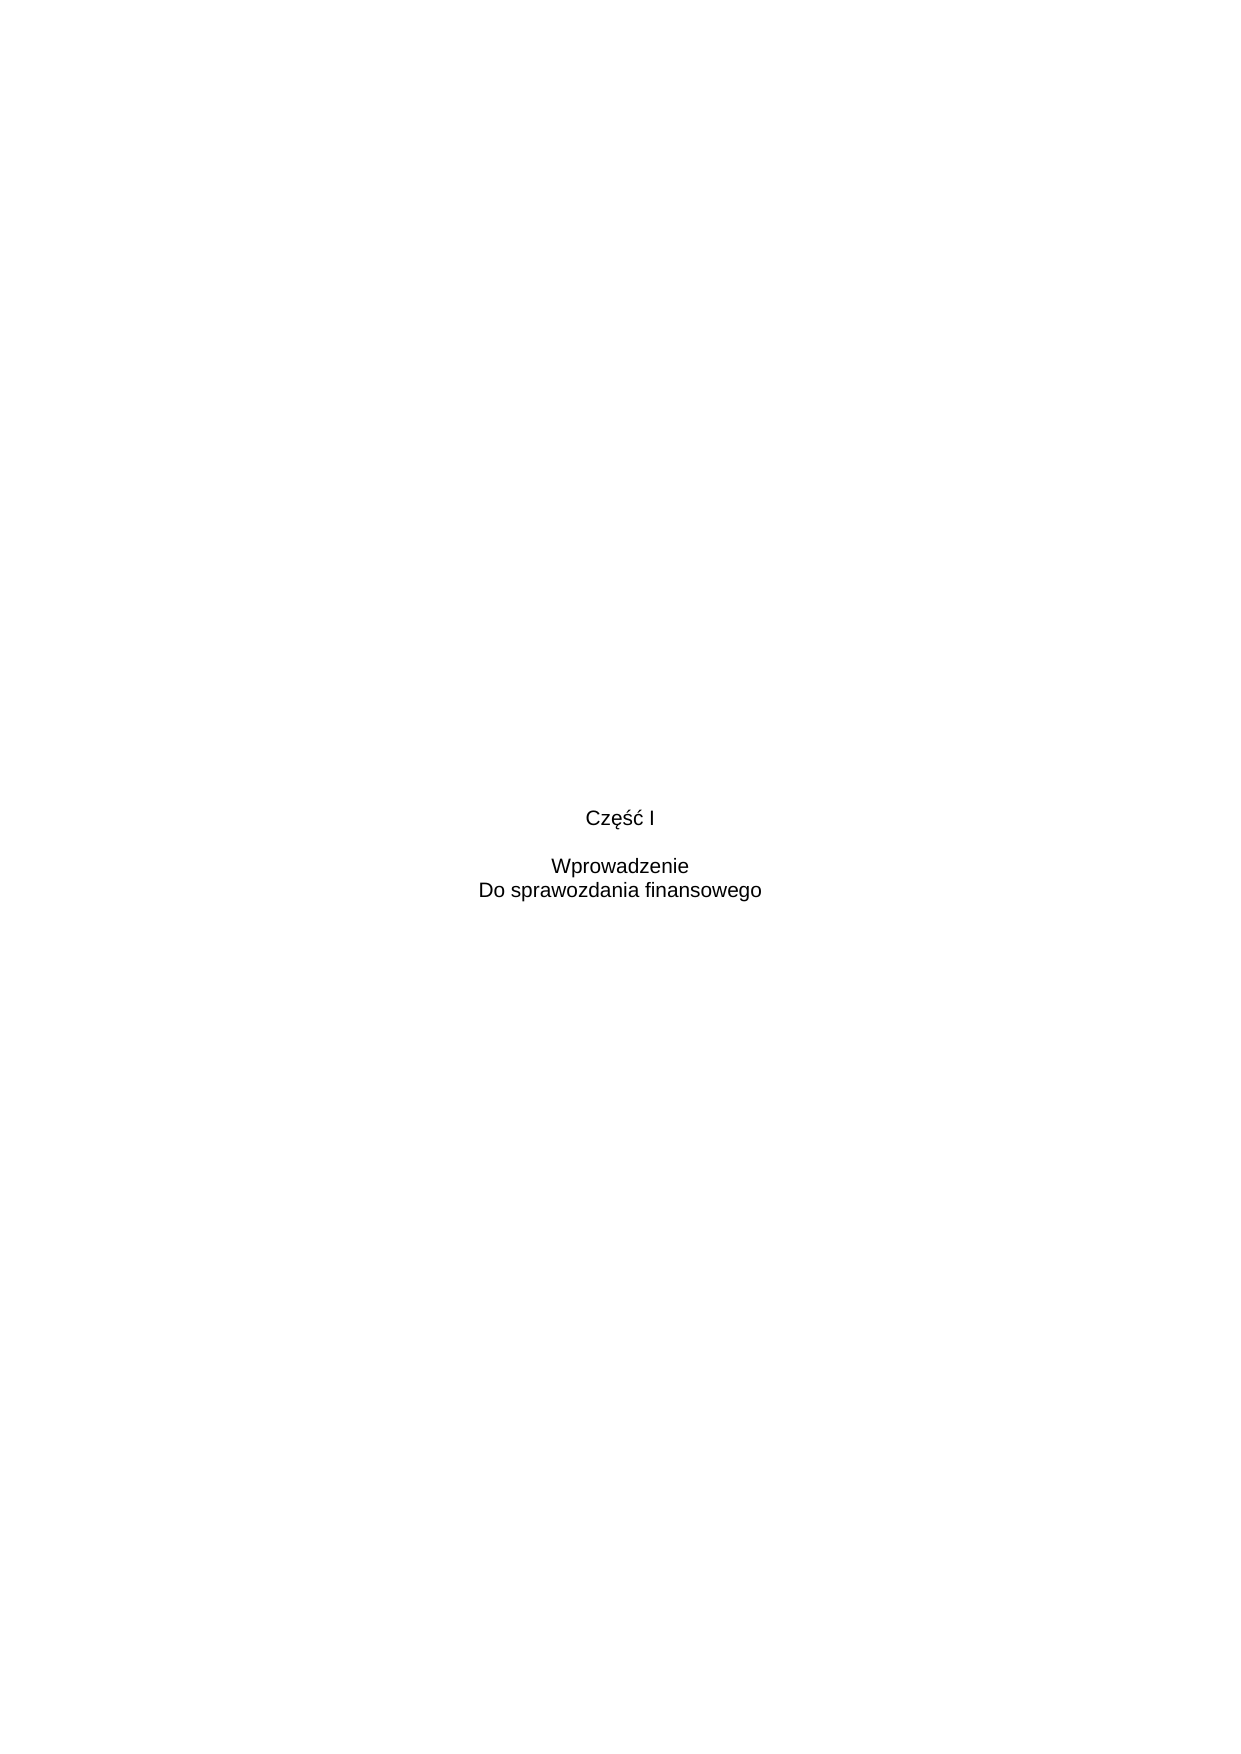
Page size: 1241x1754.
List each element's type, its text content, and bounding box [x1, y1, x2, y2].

text Do sprawozdania finansowego [118, 878, 1122, 902]
text Wprowadzenie [118, 854, 1122, 878]
text Część I [118, 806, 1122, 830]
